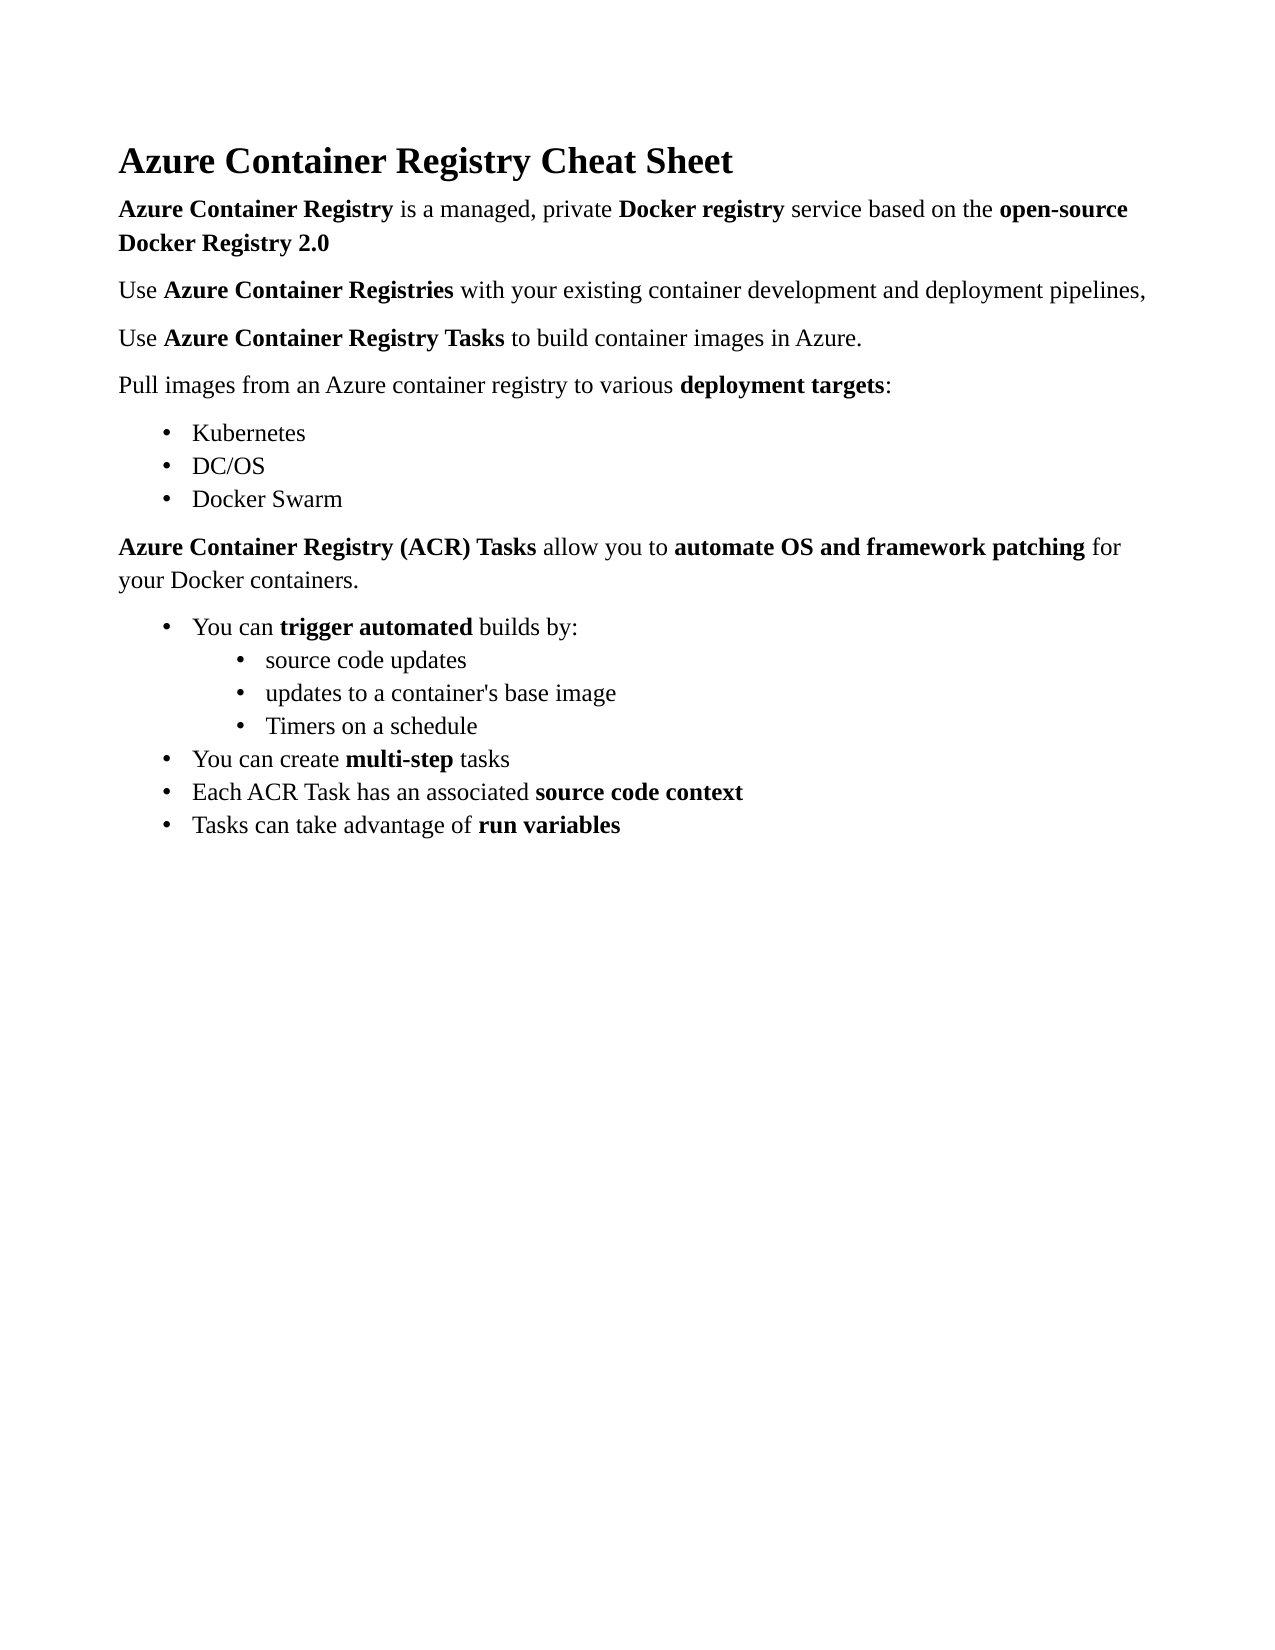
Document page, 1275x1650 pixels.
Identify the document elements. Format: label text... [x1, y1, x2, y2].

text Azure Container Registry is a managed, private Docker registry service based on the open-source Docker Registry 2.0​ [118, 194, 1157, 256]
list You can create multi-step tasks​ [162, 744, 1157, 773]
text Use Azure Container Registries with your existing container development and deployment pipelines, ​ [118, 275, 1157, 304]
list Timers on a schedule​ [236, 711, 1157, 740]
list Each ACR Task has an associated source code context​ [162, 777, 1157, 806]
text Azure Container Registry (ACR) Tasks allow you to automate OS and framework patching for your Docker containers.​ [118, 532, 1157, 593]
list DC/OS​ [162, 451, 1157, 480]
list You can trigger automated builds by:​ [162, 612, 1157, 641]
list Tasks can take advantage of run variables [162, 810, 1157, 839]
subtitle Azure Container Registry Cheat Sheet​ [118, 139, 1157, 182]
list updates to a container's base image​ [236, 678, 1157, 707]
list Docker Swarm​ [162, 484, 1157, 513]
text Use Azure Container Registry Tasks to build container images in Azure.​ [118, 323, 1157, 352]
list Kubernetes​ [162, 418, 1157, 447]
text Pull images from an Azure container registry to various deployment targets:​ [118, 370, 1157, 399]
list source code updates​ [236, 645, 1157, 674]
